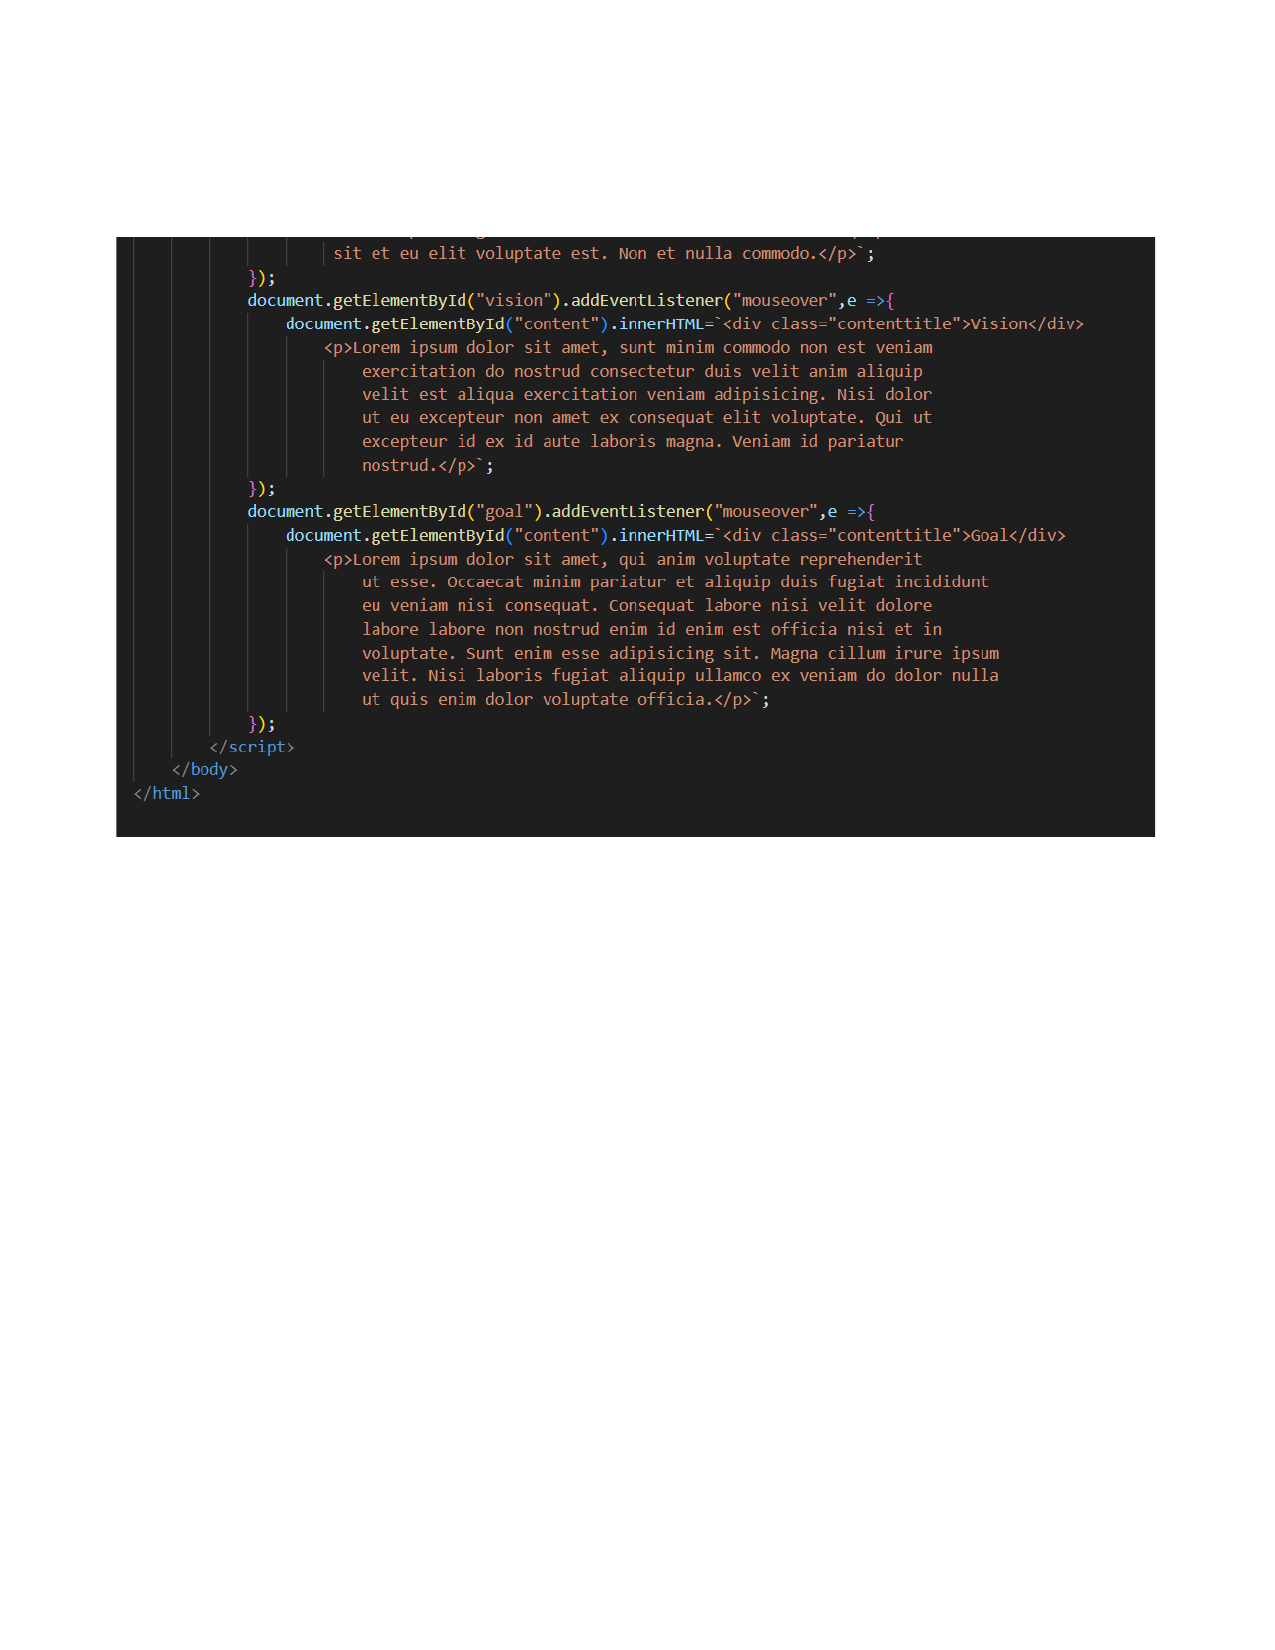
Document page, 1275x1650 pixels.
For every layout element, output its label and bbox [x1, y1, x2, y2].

picture [116, 237, 1156, 837]
